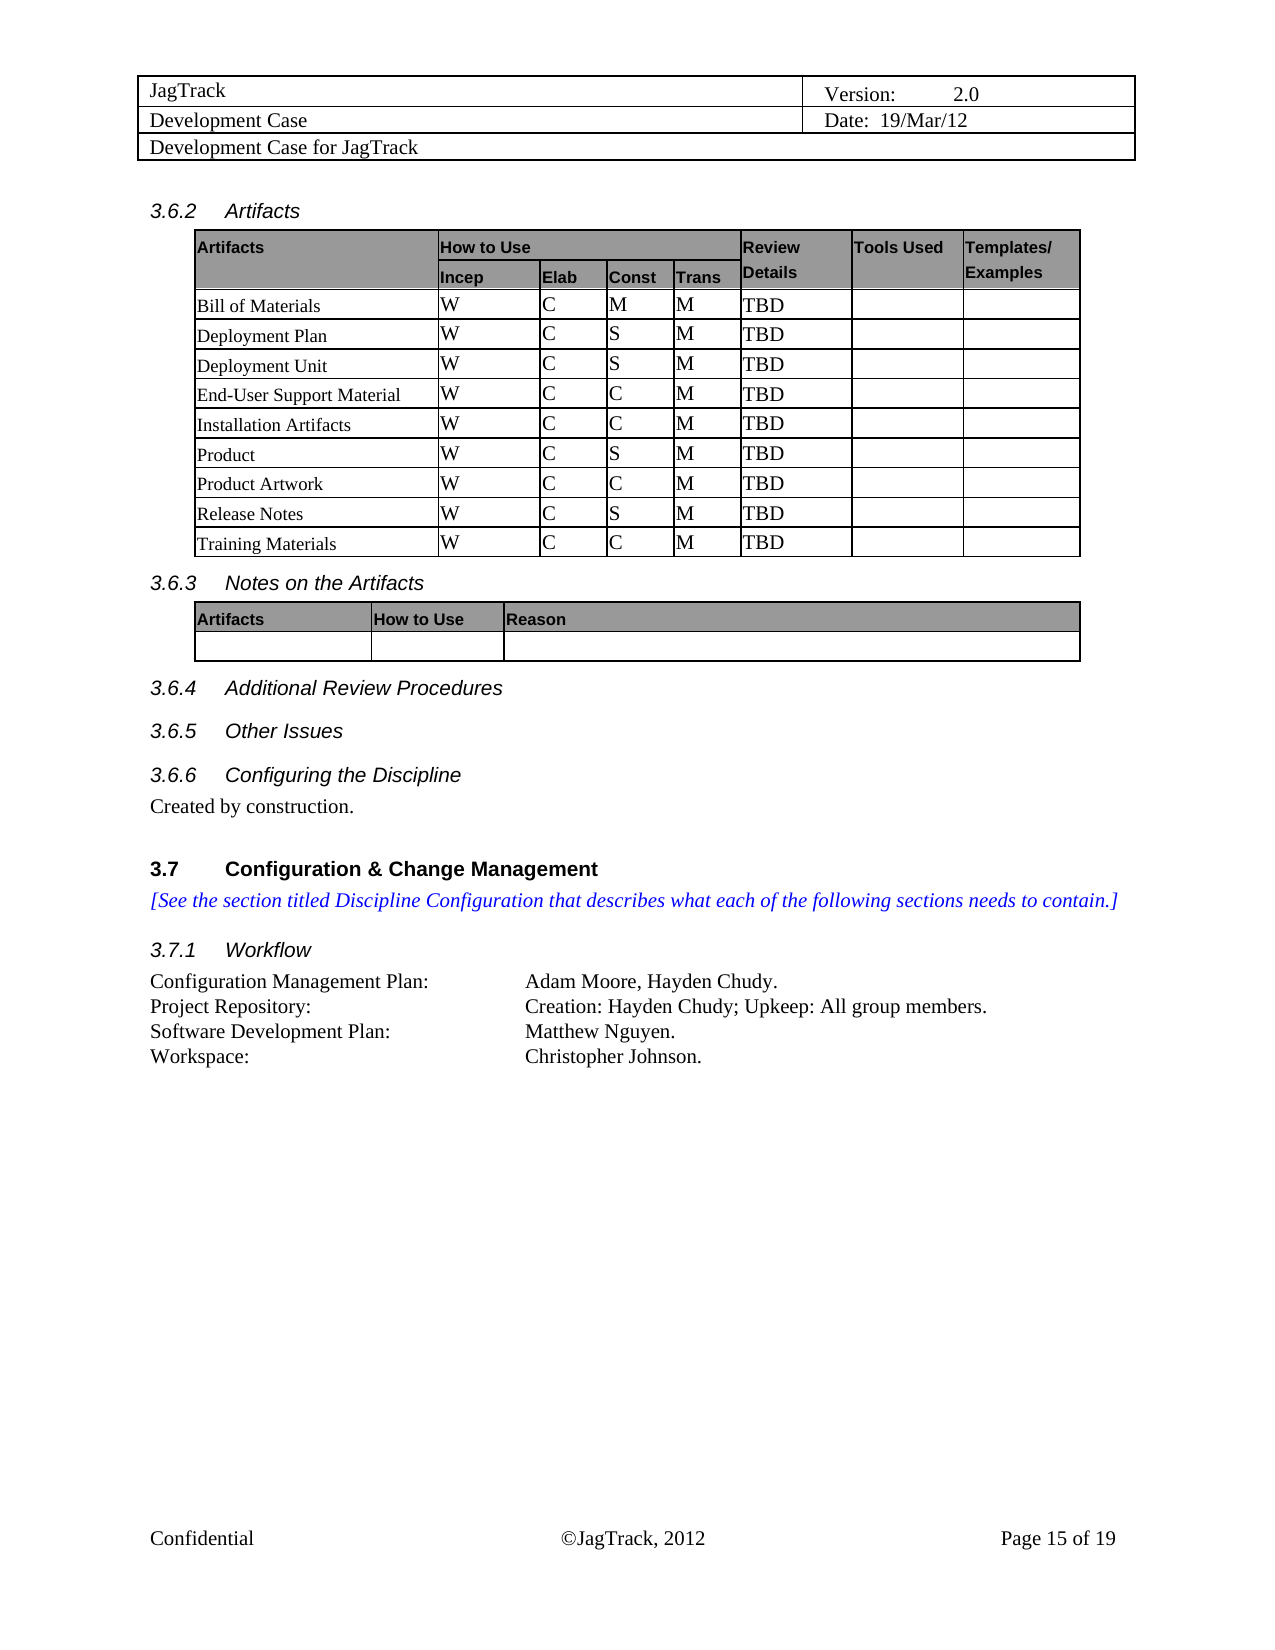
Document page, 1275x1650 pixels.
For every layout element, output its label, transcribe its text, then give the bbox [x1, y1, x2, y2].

text Software Development Plan: Matthew Nguyen. [150, 1018, 1125, 1043]
text Project Repository: Creation: Hayden Chudy; Upkeep: All group members. [150, 993, 1125, 1018]
table_header How to Use [372, 603, 503, 631]
table_cell TBD [742, 498, 851, 526]
table_cell C [608, 409, 673, 437]
table_cell TBD [742, 468, 851, 496]
table_cell [853, 320, 963, 348]
table_cell M [675, 439, 740, 467]
text Created by construction. [150, 793, 1125, 818]
table_cell C [541, 439, 606, 467]
table_cell M [675, 350, 740, 378]
table_cell S [608, 498, 673, 526]
table_cell Product Artwork [196, 468, 438, 496]
text Workspace: Christopher Johnson. [150, 1043, 1125, 1068]
table_cell Const [608, 261, 673, 288]
table_cell C [541, 350, 606, 378]
text [See the section titled Discipline Configuration that describes what each of the following sections needs to contain.] [150, 887, 1125, 912]
table_header Templates/ Examples [964, 231, 1079, 288]
table_cell Deployment Plan [196, 320, 438, 348]
table_cell Trans [675, 261, 740, 288]
table_cell [964, 409, 1079, 437]
table_cell S [608, 439, 673, 467]
table_cell M [608, 290, 673, 318]
table_cell C [608, 528, 673, 556]
table_header Tools Used [853, 231, 963, 288]
table_cell W [439, 439, 539, 467]
subtitle Configuration & Change Management [150, 856, 1125, 881]
table_header Artifacts [196, 231, 438, 288]
table_cell TBD [742, 409, 851, 437]
table_cell Installation Artifacts [196, 409, 438, 437]
table_cell [964, 468, 1079, 496]
table_header Artifacts [196, 603, 371, 631]
table_cell [196, 632, 371, 660]
table_cell C [541, 409, 606, 437]
table_cell Elab [541, 261, 606, 288]
table_header How to Use [439, 231, 740, 259]
table_cell W [439, 528, 539, 556]
subtitle Configuring the Discipline [150, 762, 1125, 787]
table_cell [964, 498, 1079, 526]
subtitle Artifacts [150, 198, 1125, 223]
table_cell [964, 439, 1079, 467]
table_cell Training Materials [196, 528, 438, 556]
table_cell M [675, 290, 740, 318]
table_cell C [608, 468, 673, 496]
table_cell W [439, 498, 539, 526]
text Configuration Management Plan: Adam Moore, Hayden Chudy. [150, 968, 1125, 993]
table_cell Deployment Unit [196, 350, 438, 378]
table_cell [964, 350, 1079, 378]
table_cell [964, 320, 1079, 348]
table_cell [853, 379, 963, 407]
table_cell C [541, 468, 606, 496]
table_cell S [608, 350, 673, 378]
table_cell W [439, 350, 539, 378]
table_cell TBD [742, 350, 851, 378]
table_cell W [439, 290, 539, 318]
table_cell Release Notes [196, 498, 438, 526]
table_cell [853, 498, 963, 526]
table_cell TBD [742, 290, 851, 318]
table_cell M [675, 498, 740, 526]
table_cell [964, 290, 1079, 318]
subtitle Other Issues [150, 718, 1125, 743]
table_cell S [608, 320, 673, 348]
table_cell Incep [439, 261, 539, 288]
table_cell TBD [742, 379, 851, 407]
table_cell C [541, 290, 606, 318]
table_cell C [541, 320, 606, 348]
table_cell M [675, 320, 740, 348]
table_header Review Details [742, 231, 851, 288]
table_cell [853, 468, 963, 496]
subtitle Additional Review Procedures [150, 674, 1125, 699]
table_cell [964, 528, 1079, 556]
subtitle Workflow [150, 937, 1125, 962]
table_cell W [439, 379, 539, 407]
table_cell [964, 379, 1079, 407]
table_cell [853, 350, 963, 378]
table_cell [853, 528, 963, 556]
table_cell [505, 632, 1079, 660]
table_cell Bill of Materials [196, 290, 438, 318]
table_cell TBD [742, 320, 851, 348]
table_cell M [675, 409, 740, 437]
table_cell TBD [742, 528, 851, 556]
table_cell M [675, 528, 740, 556]
table_cell W [439, 468, 539, 496]
table_cell C [608, 379, 673, 407]
table_cell [853, 439, 963, 467]
table_cell [853, 409, 963, 437]
table_cell TBD [742, 439, 851, 467]
table_cell M [675, 379, 740, 407]
table_cell W [439, 320, 539, 348]
table_cell End-User Support Material [196, 379, 438, 407]
table_cell M [675, 468, 740, 496]
table_cell [853, 290, 963, 318]
subtitle Notes on the Artifacts [150, 570, 1125, 595]
table_cell [372, 632, 503, 660]
table_cell W [439, 409, 539, 437]
table_cell Product [196, 439, 438, 467]
table_header Reason [505, 603, 1079, 631]
table_cell C [541, 379, 606, 407]
table_cell C [541, 498, 606, 526]
table_cell C [541, 528, 606, 556]
